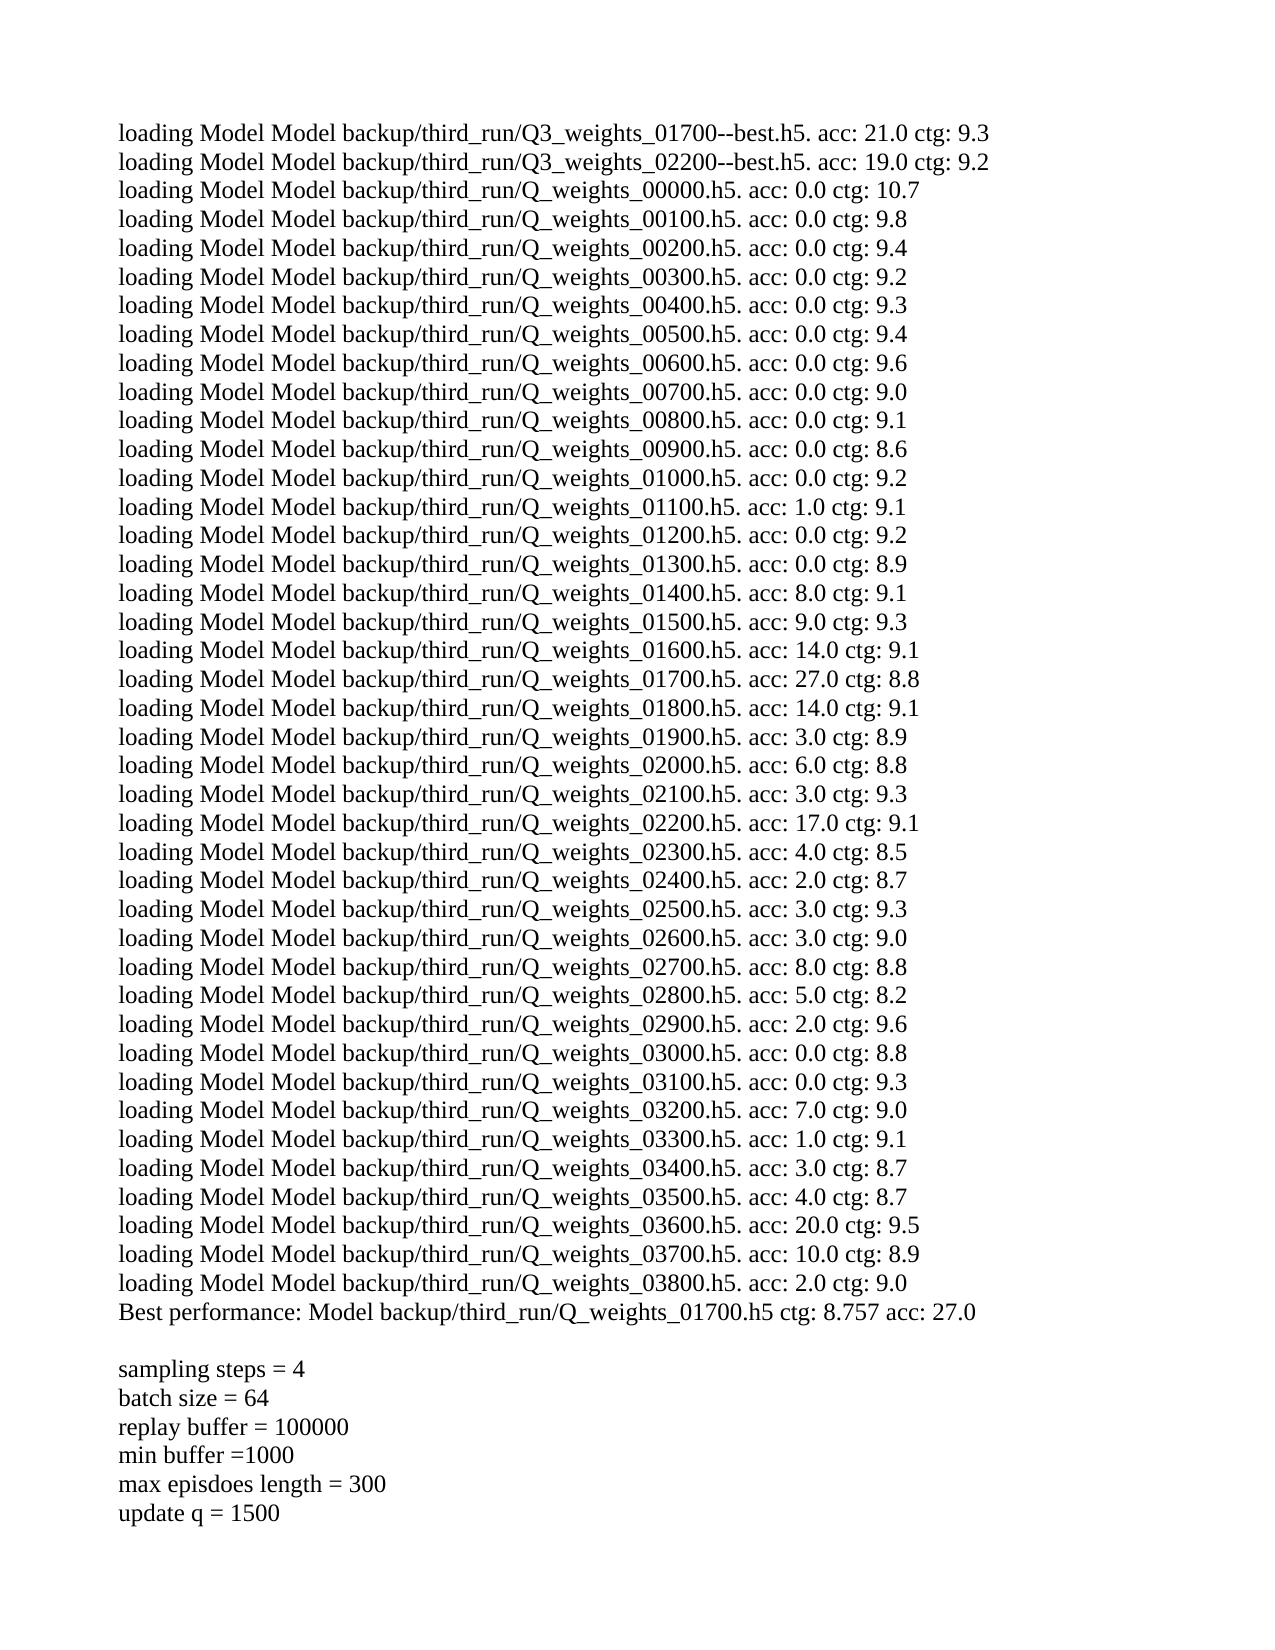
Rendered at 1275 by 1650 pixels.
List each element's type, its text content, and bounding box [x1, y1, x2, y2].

text loading Model Model backup/third_run/Q_weights_02200.h5. acc: 17.0 ctg: 9.1 [118, 808, 1157, 837]
text loading Model Model backup/third_run/Q_weights_00900.h5. acc: 0.0 ctg: 8.6 [118, 434, 1157, 463]
text loading Model Model backup/third_run/Q_weights_00500.h5. acc: 0.0 ctg: 9.4 [118, 319, 1157, 348]
text loading Model Model backup/third_run/Q3_weights_01700--best.h5. acc: 21.0 ctg: 9.3 [118, 118, 1157, 147]
text loading Model Model backup/third_run/Q_weights_01300.h5. acc: 0.0 ctg: 8.9 [118, 549, 1157, 578]
text loading Model Model backup/third_run/Q_weights_02800.h5. acc: 5.0 ctg: 8.2 [118, 981, 1157, 1009]
text loading Model Model backup/third_run/Q_weights_03500.h5. acc: 4.0 ctg: 8.7 [118, 1182, 1157, 1211]
text loading Model Model backup/third_run/Q_weights_01600.h5. acc: 14.0 ctg: 9.1 [118, 636, 1157, 664]
text Best performance: Model backup/third_run/Q_weights_01700.h5 ctg: 8.757 acc: 27.0 [118, 1297, 1157, 1326]
text loading Model Model backup/third_run/Q_weights_03100.h5. acc: 0.0 ctg: 9.3 [118, 1067, 1157, 1096]
text loading Model Model backup/third_run/Q_weights_03000.h5. acc: 0.0 ctg: 8.8 [118, 1038, 1157, 1067]
text loading Model Model backup/third_run/Q_weights_02100.h5. acc: 3.0 ctg: 9.3 [118, 779, 1157, 808]
text loading Model Model backup/third_run/Q_weights_03700.h5. acc: 10.0 ctg: 8.9 [118, 1239, 1157, 1268]
text loading Model Model backup/third_run/Q_weights_01000.h5. acc: 0.0 ctg: 9.2 [118, 463, 1157, 492]
text loading Model Model backup/third_run/Q_weights_02300.h5. acc: 4.0 ctg: 8.5 [118, 837, 1157, 866]
text min buffer =1000 [118, 1441, 1157, 1469]
text loading Model Model backup/third_run/Q_weights_00700.h5. acc: 0.0 ctg: 9.0 [118, 377, 1157, 406]
text loading Model Model backup/third_run/Q_weights_00400.h5. acc: 0.0 ctg: 9.3 [118, 291, 1157, 319]
text loading Model Model backup/third_run/Q_weights_02600.h5. acc: 3.0 ctg: 9.0 [118, 923, 1157, 952]
text loading Model Model backup/third_run/Q_weights_01800.h5. acc: 14.0 ctg: 9.1 [118, 693, 1157, 722]
text loading Model Model backup/third_run/Q_weights_02700.h5. acc: 8.0 ctg: 8.8 [118, 952, 1157, 981]
text max episdoes length = 300 [118, 1469, 1157, 1498]
text loading Model Model backup/third_run/Q_weights_01500.h5. acc: 9.0 ctg: 9.3 [118, 607, 1157, 636]
text loading Model Model backup/third_run/Q_weights_00200.h5. acc: 0.0 ctg: 9.4 [118, 233, 1157, 262]
text loading Model Model backup/third_run/Q3_weights_02200--best.h5. acc: 19.0 ctg: 9.2 [118, 147, 1157, 176]
text loading Model Model backup/third_run/Q_weights_02000.h5. acc: 6.0 ctg: 8.8 [118, 751, 1157, 779]
text loading Model Model backup/third_run/Q_weights_00000.h5. acc: 0.0 ctg: 10.7 [118, 176, 1157, 204]
text sampling steps = 4 [118, 1354, 1157, 1383]
text loading Model Model backup/third_run/Q_weights_02400.h5. acc: 2.0 ctg: 8.7 [118, 866, 1157, 894]
text batch size = 64 [118, 1383, 1157, 1412]
text loading Model Model backup/third_run/Q_weights_02900.h5. acc: 2.0 ctg: 9.6 [118, 1009, 1157, 1038]
text loading Model Model backup/third_run/Q_weights_00600.h5. acc: 0.0 ctg: 9.6 [118, 348, 1157, 377]
text loading Model Model backup/third_run/Q_weights_01700.h5. acc: 27.0 ctg: 8.8 [118, 664, 1157, 693]
text loading Model Model backup/third_run/Q_weights_01900.h5. acc: 3.0 ctg: 8.9 [118, 722, 1157, 751]
text loading Model Model backup/third_run/Q_weights_00300.h5. acc: 0.0 ctg: 9.2 [118, 262, 1157, 291]
text loading Model Model backup/third_run/Q_weights_03300.h5. acc: 1.0 ctg: 9.1 [118, 1124, 1157, 1153]
text replay buffer = 100000 [118, 1412, 1157, 1441]
text loading Model Model backup/third_run/Q_weights_03400.h5. acc: 3.0 ctg: 8.7 [118, 1153, 1157, 1182]
text loading Model Model backup/third_run/Q_weights_03800.h5. acc: 2.0 ctg: 9.0 [118, 1268, 1157, 1297]
text loading Model Model backup/third_run/Q_weights_01200.h5. acc: 0.0 ctg: 9.2 [118, 521, 1157, 549]
text loading Model Model backup/third_run/Q_weights_01400.h5. acc: 8.0 ctg: 9.1 [118, 578, 1157, 607]
text loading Model Model backup/third_run/Q_weights_03600.h5. acc: 20.0 ctg: 9.5 [118, 1211, 1157, 1239]
text loading Model Model backup/third_run/Q_weights_00800.h5. acc: 0.0 ctg: 9.1 [118, 406, 1157, 434]
text loading Model Model backup/third_run/Q_weights_02500.h5. acc: 3.0 ctg: 9.3 [118, 894, 1157, 923]
text loading Model Model backup/third_run/Q_weights_03200.h5. acc: 7.0 ctg: 9.0 [118, 1096, 1157, 1124]
text loading Model Model backup/third_run/Q_weights_00100.h5. acc: 0.0 ctg: 9.8 [118, 204, 1157, 233]
text update q = 1500 [118, 1498, 1157, 1527]
text loading Model Model backup/third_run/Q_weights_01100.h5. acc: 1.0 ctg: 9.1 [118, 492, 1157, 521]
